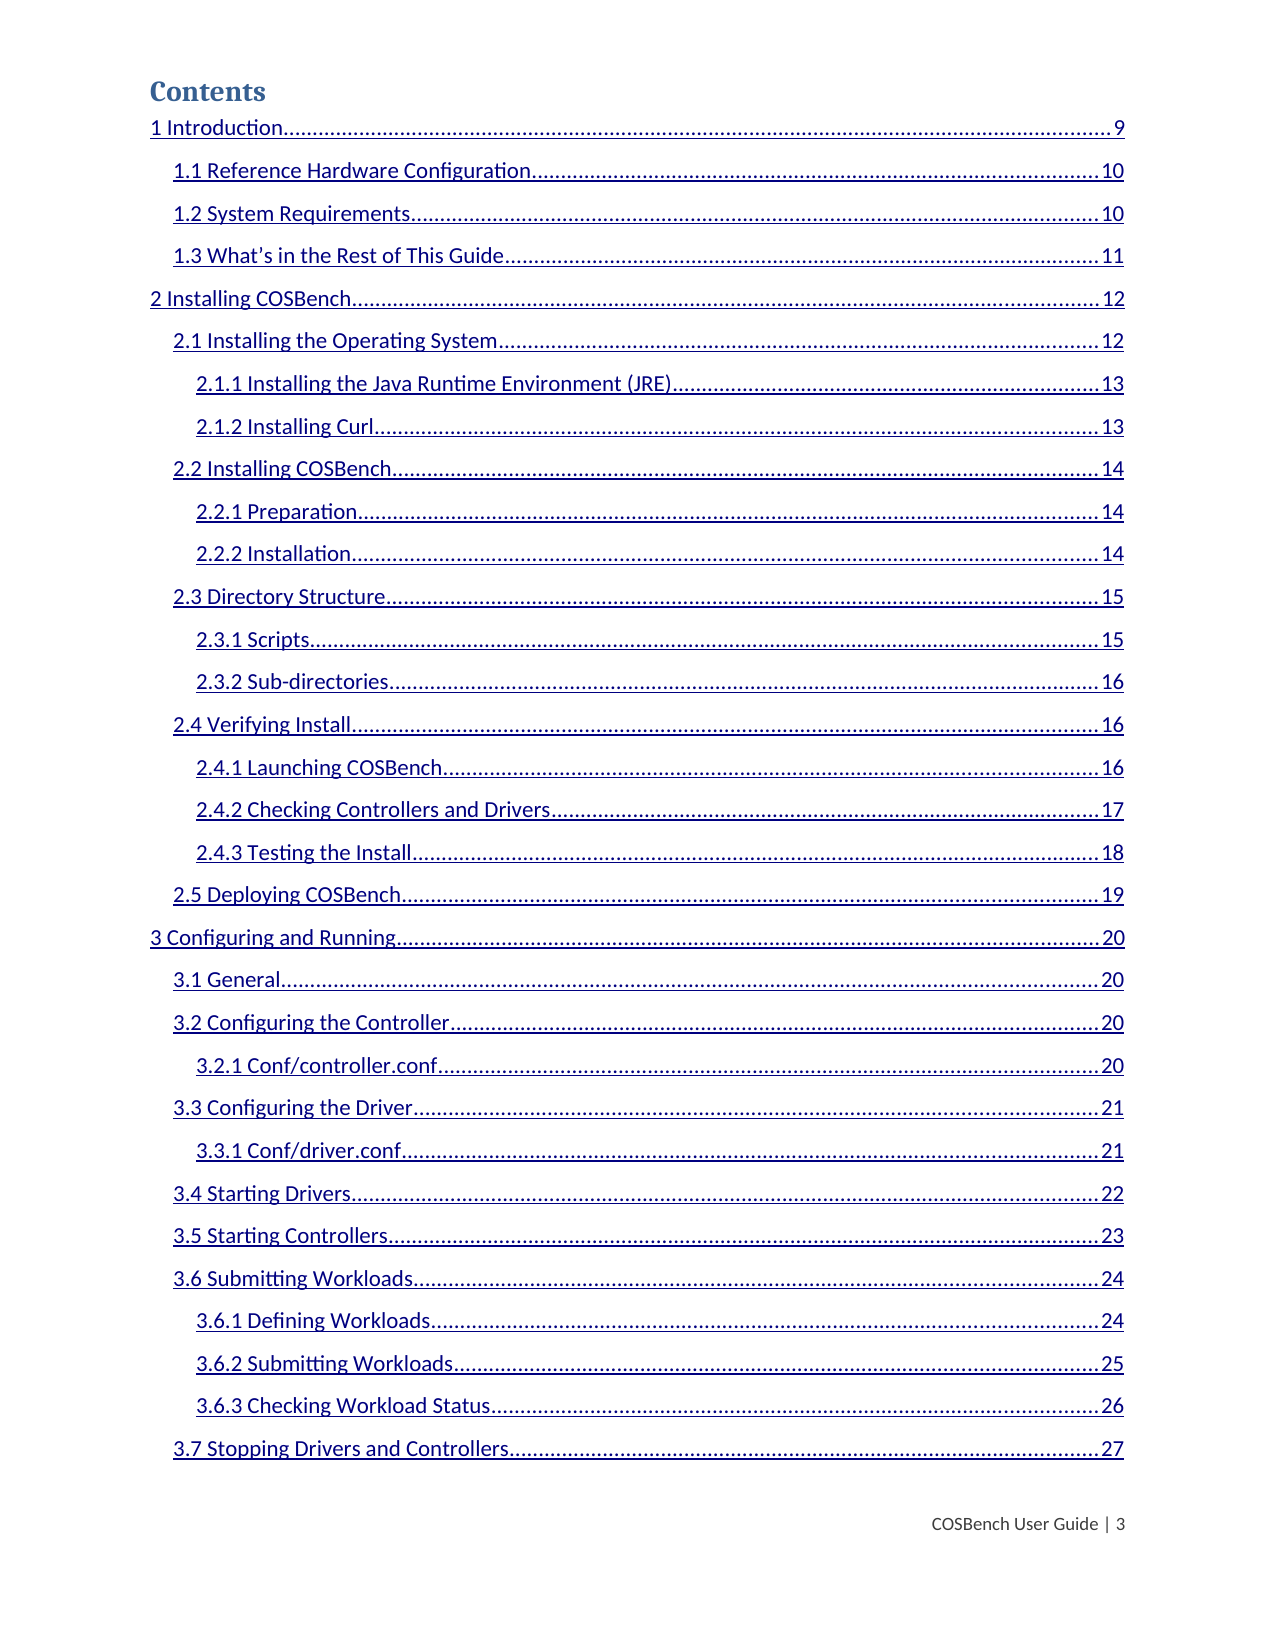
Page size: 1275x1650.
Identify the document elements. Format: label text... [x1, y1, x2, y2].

text 3.6.3 Checking Workload Status 26 [196, 1392, 1125, 1420]
text 2.4.2 Checking Controllers and Drivers 17 [196, 795, 1125, 823]
text 2.1.2 Installing Curl 13 [196, 412, 1125, 440]
text 1 Introduction 9 [150, 113, 1125, 138]
text 3.5 Starting Controllers 23 [173, 1221, 1125, 1249]
text 2.1 Installing the Operating System 12 [173, 327, 1125, 354]
text 2.4.1 Launching COSBench 16 [196, 753, 1125, 781]
text 2.1.1 Installing the Java Runtime Environment (JRE) 13 [196, 369, 1125, 397]
text 2.5 Deploying COSBench 19 [173, 880, 1125, 908]
text 2.3.1 Scripts 15 [196, 625, 1125, 653]
text 3.3.1 Conf/driver.conf 21 [196, 1136, 1125, 1164]
text 2.4 Verifying Install 16 [173, 710, 1125, 738]
text 3.3 Configuring the Driver 21 [173, 1093, 1125, 1121]
text 2.2 Installing COSBench 14 [173, 454, 1125, 482]
text 3.7 Stopping Drivers and Controllers 27 [173, 1434, 1125, 1462]
text 2.2.2 Installation 14 [196, 539, 1125, 568]
text 1.2 System Requirements 10 [173, 199, 1125, 227]
text 2.4.3 Testing the Install 18 [196, 838, 1125, 866]
text 3.1 General 20 [173, 966, 1125, 994]
text 2.3.2 Sub-directories 16 [196, 667, 1125, 695]
text 2.3 Directory Structure 15 [173, 582, 1125, 610]
text 2.2.1 Preparation 14 [196, 497, 1125, 525]
text 1.1 Reference Hardware Configuration 10 [173, 156, 1125, 184]
text 3.6 Submitting Workloads 24 [173, 1264, 1125, 1292]
text 3.4 Starting Drivers 22 [173, 1179, 1125, 1207]
text 3.2 Configuring the Controller 20 [173, 1008, 1125, 1036]
text 3.6.2 Submitting Workloads 25 [196, 1349, 1125, 1377]
text 3.6.1 Defining Workloads 24 [196, 1306, 1125, 1334]
text 3.2.1 Conf/controller.conf 20 [196, 1051, 1125, 1079]
text 3 Configuring and Running 20 [150, 923, 1125, 947]
subtitle Contents [150, 75, 1125, 108]
text 1.3 What’s in the Rest of This Guide 11 [173, 241, 1125, 269]
text 2 Installing COSBench 12 [150, 284, 1125, 308]
